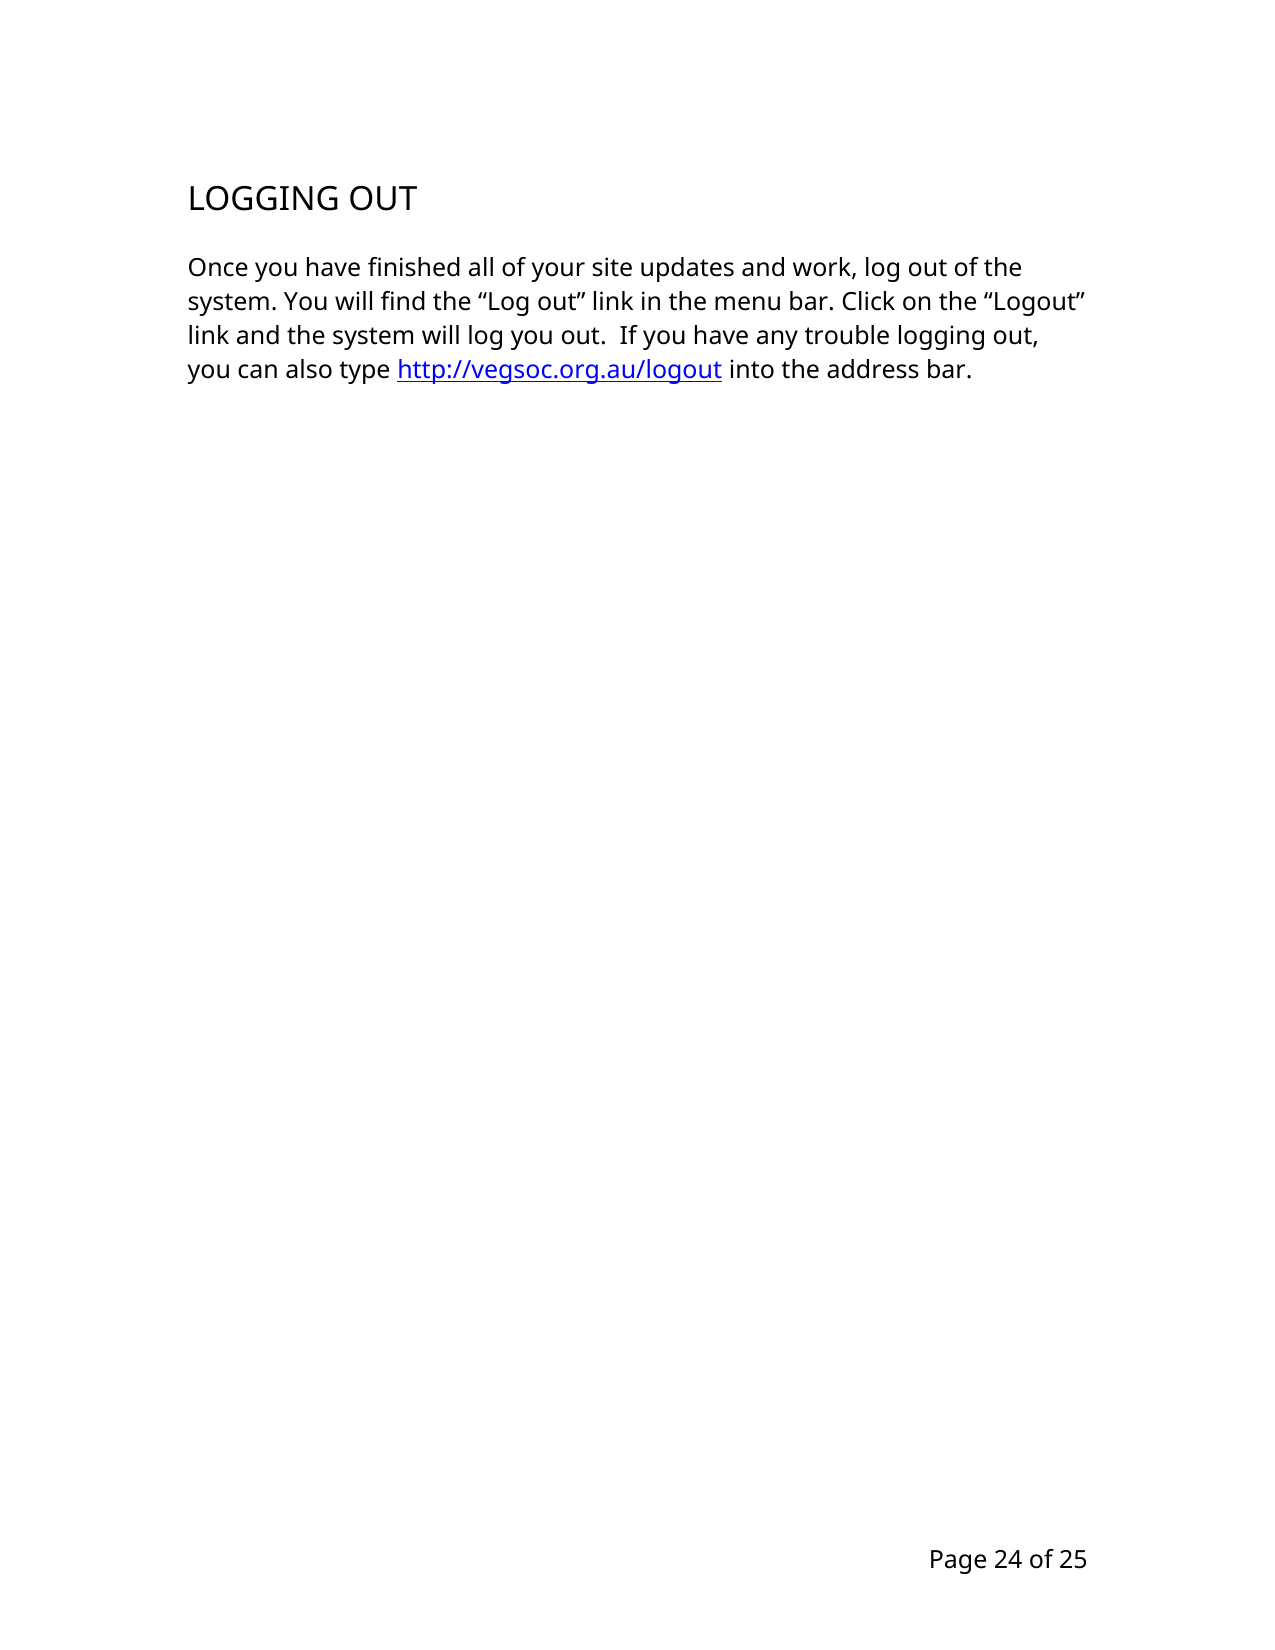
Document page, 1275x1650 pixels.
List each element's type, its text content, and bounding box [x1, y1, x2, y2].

text Once you have finished all of your site updates and work, log out of the system. You will find the “Log out” link in the menu bar. Click on the “Logout” link and the system will log you out. If you have any trouble logging out, you can also type http://vegsoc.org.au/logout into the address bar. [187, 249, 1087, 386]
subtitle Logging Out [187, 175, 1087, 220]
